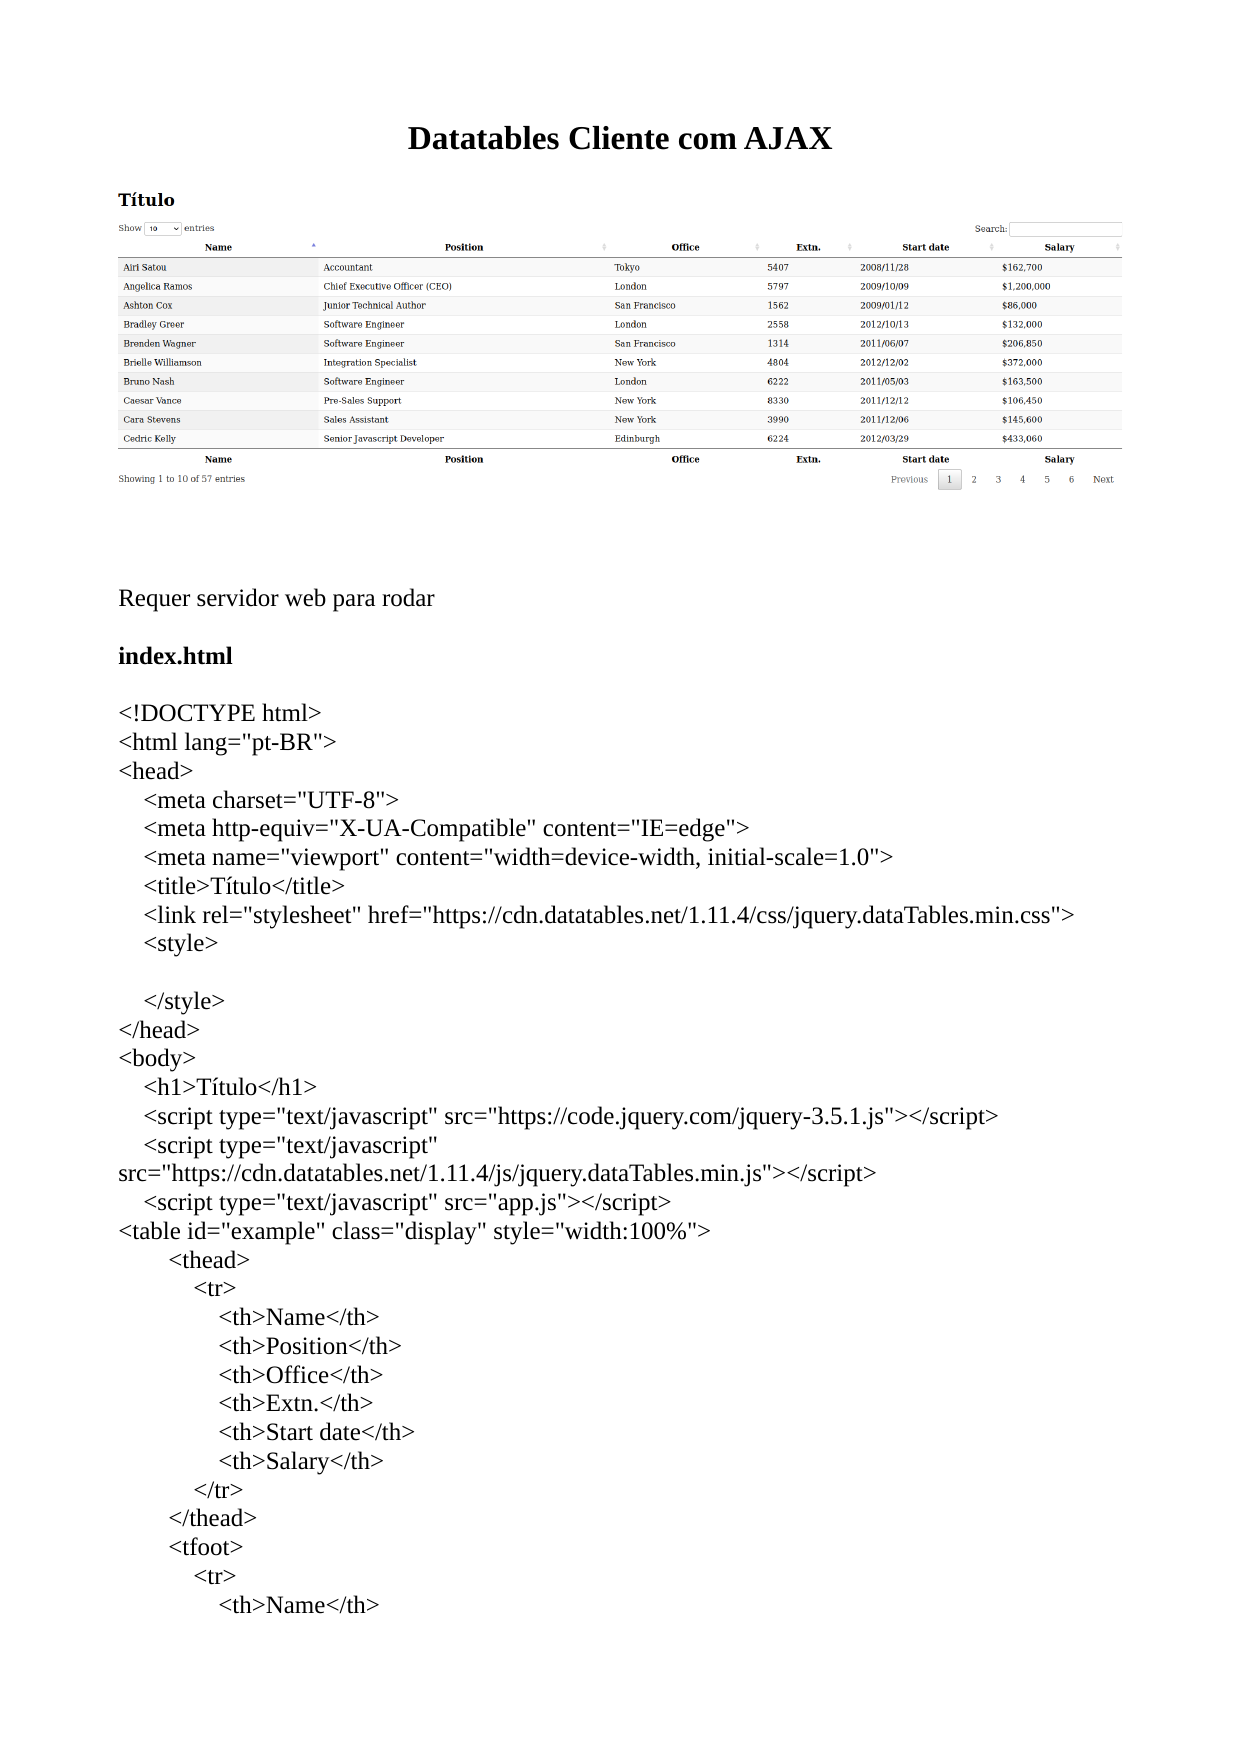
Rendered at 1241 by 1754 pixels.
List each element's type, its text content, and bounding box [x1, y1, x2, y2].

text </head> [118, 1015, 1122, 1043]
text <th>Office</th> [118, 1360, 1122, 1388]
text index.html [118, 641, 1122, 670]
text <table id="example" class="display" style="width:100%"> [118, 1216, 1122, 1245]
text <tfoot> [118, 1532, 1122, 1561]
text <title>Título</title> [118, 871, 1122, 900]
text <th>Name</th> [118, 1590, 1122, 1618]
text <script type="text/javascript" src="app.js"></script> [118, 1187, 1122, 1216]
text <thead> [118, 1245, 1122, 1273]
text Requer servidor web para rodar [118, 583, 1122, 612]
text <script type="text/javascript" src="https://cdn.datatables.net/1.11.4/js/jquery.dataTables.min.js"></script> [118, 1130, 1122, 1187]
text <meta http-equiv="X-UA-Compatible" content="IE=edge"> [118, 813, 1122, 842]
text <tr> [118, 1273, 1122, 1302]
text <body> [118, 1043, 1122, 1072]
text <meta charset="UTF-8"> [118, 785, 1122, 813]
text <th>Name</th> [118, 1302, 1122, 1331]
text <link rel="stylesheet" href="https://cdn.datatables.net/1.11.4/css/jquery.dataTables.min.css"> [118, 900, 1122, 928]
text <th>Extn.</th> [118, 1388, 1122, 1417]
text <meta name="viewport" content="width=device-width, initial-scale=1.0"> [118, 842, 1122, 871]
text <head> [118, 756, 1122, 785]
text <th>Salary</th> [118, 1446, 1122, 1475]
text <th>Start date</th> [118, 1417, 1122, 1446]
text <th>Position</th> [118, 1331, 1122, 1360]
text <!DOCTYPE html> [118, 698, 1122, 727]
text <style> [118, 928, 1122, 957]
text <h1>Título</h1> [118, 1072, 1122, 1101]
text <html lang="pt-BR"> [118, 727, 1122, 756]
text </tr> [118, 1475, 1122, 1503]
text </thead> [118, 1503, 1122, 1532]
text Datatables Cliente com AJAX [118, 118, 1122, 156]
text </style> [118, 986, 1122, 1015]
picture [118, 185, 1123, 498]
text <tr> [118, 1561, 1122, 1590]
text <script type="text/javascript" src="https://code.jquery.com/jquery-3.5.1.js"></script> [118, 1101, 1122, 1130]
